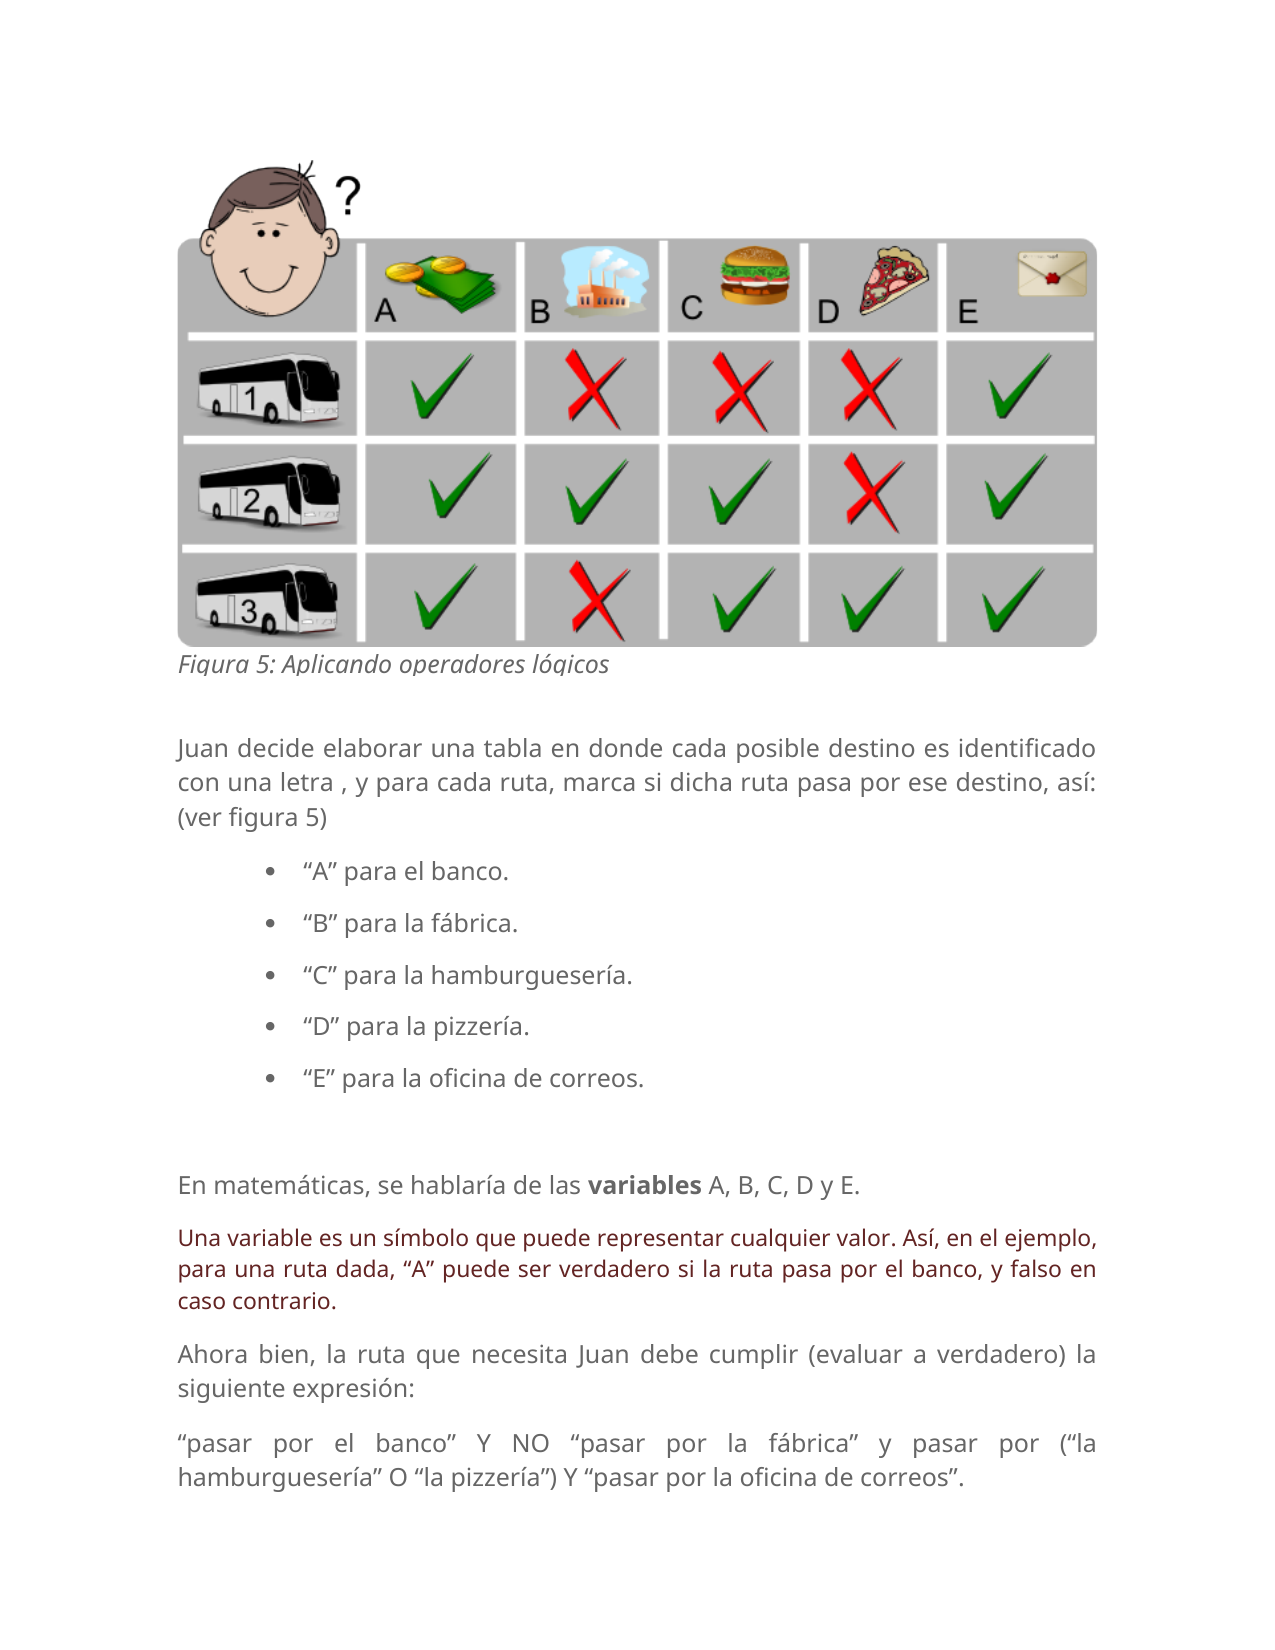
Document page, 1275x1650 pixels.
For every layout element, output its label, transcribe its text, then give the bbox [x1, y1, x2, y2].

text Una variable es un símbolo que puede representar cualquier valor. Así, en el ejemplo, para una ruta dada, “A” puede ser verdadero si la ruta pasa por el banco, y falso en caso contrario. [177, 1222, 1098, 1316]
list “A” para el banco. [266, 854, 1098, 888]
list “C” para la hamburguesería. [266, 957, 1098, 991]
list “E” para la oficina de correos. [266, 1061, 1098, 1095]
list “D” para la pizzería. [266, 1009, 1098, 1043]
text Ahora bien, la ruta que necesita Juan debe cumplir (evaluar a verdadero) la siguiente expresión: [177, 1337, 1098, 1405]
picture [177, 160, 1098, 647]
text En matemáticas, se hablaría de las variables A, B, C, D y E. [177, 1167, 1098, 1201]
text Juan decide elaborar una tabla en donde cada posible destino es identificado con una letra , y para cada ruta, marca si dicha ruta pasa por ese destino, así: (ver figura 5) [177, 731, 1098, 833]
text Figura 5: Aplicando operadores lógicos [178, 647, 1097, 676]
list “B” para la fábrica. [266, 906, 1098, 940]
text “pasar por el banco” Y NO “pasar por la fábrica” y pasar por (“la hamburguesería” O “la pizzería”) Y “pasar por la oficina de correos”. [177, 1426, 1098, 1494]
